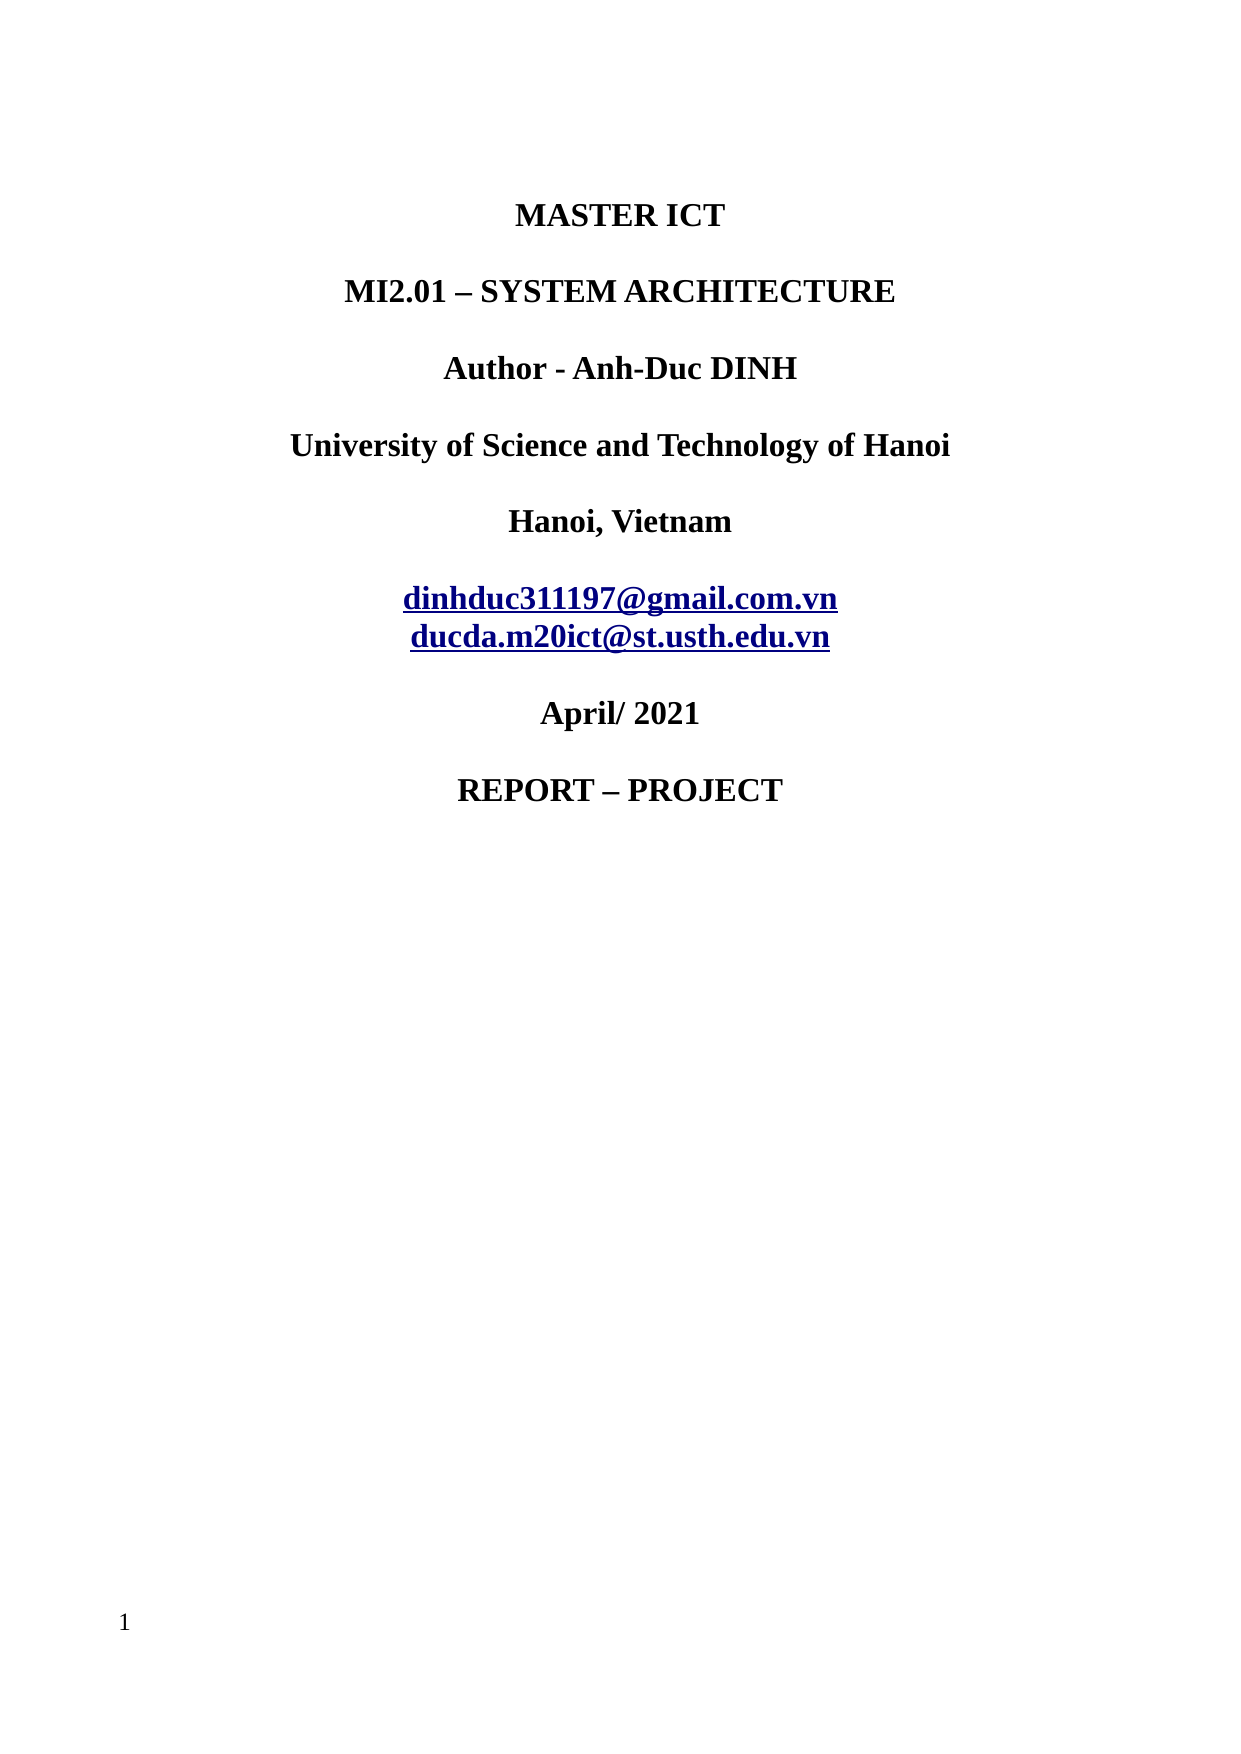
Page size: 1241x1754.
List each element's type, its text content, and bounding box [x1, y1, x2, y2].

text ducda.m20ict@st.usth.edu.vn [118, 616, 1122, 655]
text MI2.01 – SYSTEM ARCHITECTURE [118, 271, 1122, 310]
text REPORT – PROJECT [118, 770, 1122, 808]
text University of Science and Technology of Hanoi [118, 425, 1122, 463]
text April/ 2021 [118, 693, 1122, 731]
text Hanoi, Vietnam [118, 501, 1122, 540]
text MASTER ICT [118, 195, 1122, 233]
text Author - Anh-Duc DINH [118, 348, 1122, 386]
text dinhduc311197@gmail.com.vn [118, 578, 1122, 616]
